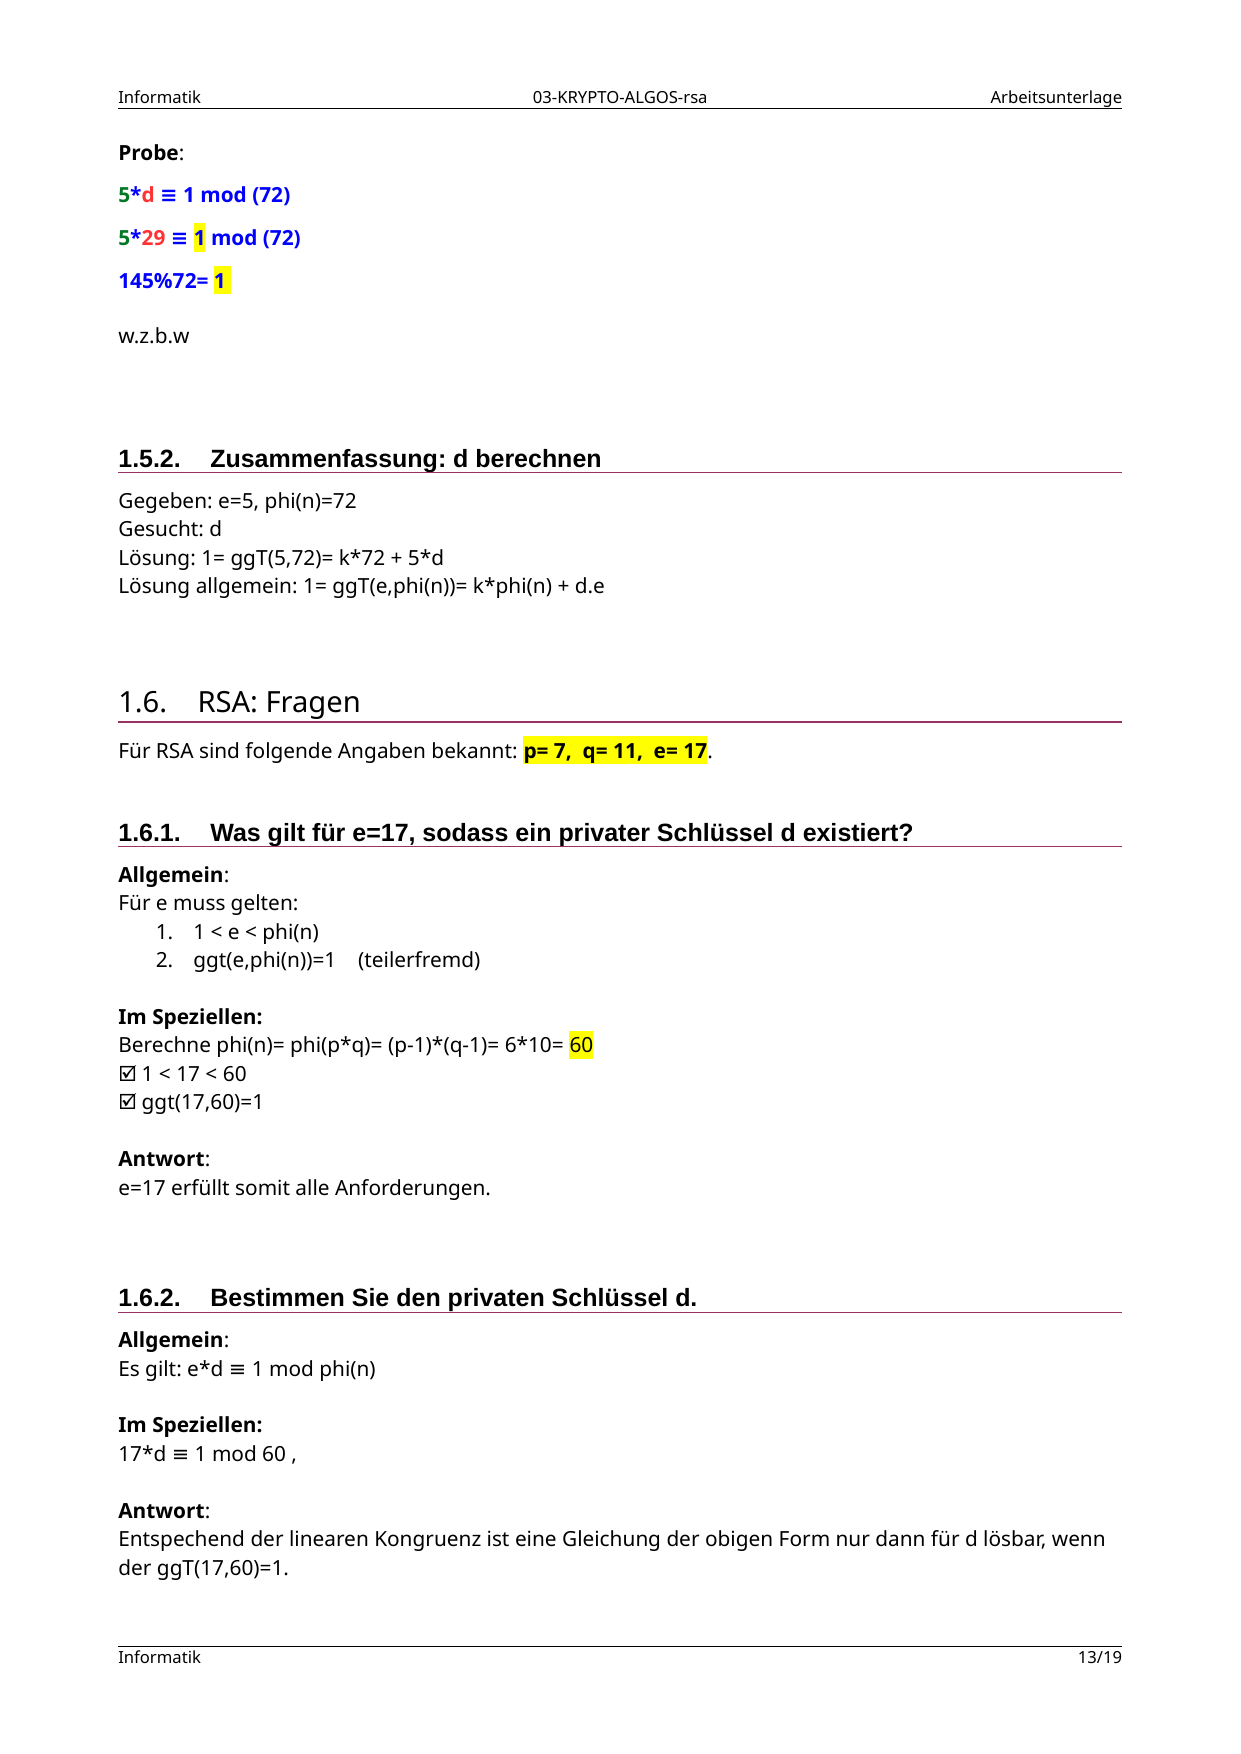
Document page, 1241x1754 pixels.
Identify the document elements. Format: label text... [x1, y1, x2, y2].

text Im Speziellen: [118, 1411, 1122, 1439]
subtitle RSA: Fragen [118, 681, 1122, 721]
list ggt(17,60)=1 [118, 1087, 1122, 1144]
text Antwort: [118, 1144, 1122, 1173]
subtitle Zusammenfassung: d berechnen [118, 443, 1122, 472]
text Im Speziellen: [118, 1002, 1122, 1031]
text 17*d ≡ 1 mod 60 , [118, 1439, 1122, 1467]
text Entspechend der linearen Kongruenz ist eine Gleichung der obigen Form nur dann für d lösbar, wenn der ggT(17,60)=1. [118, 1524, 1122, 1581]
list 1 < 17 < 60 [118, 1059, 1122, 1087]
text Für e muss gelten: [118, 888, 1122, 917]
subtitle Bestimmen Sie den privaten Schlüssel d. [118, 1283, 1122, 1312]
list ggt(e,phi(n))=1 (teilerfremd) [156, 945, 1122, 1002]
text Berechne phi(n)= phi(p*q)= (p-1)*(q-1)= 6*10= 60 [118, 1031, 1122, 1059]
list 1 < e < phi(n) [156, 917, 1122, 945]
text Allgemein: [118, 1325, 1122, 1354]
text Gegeben: e=5, phi(n)=72 [118, 486, 1122, 514]
text Gesucht: d Lösung: 1= ggT(5,72)= k*72 + 5*d [118, 514, 1122, 571]
text Antwort: [118, 1496, 1122, 1524]
text Es gilt: e*d ≡ 1 mod phi(n) [118, 1354, 1122, 1382]
subtitle Was gilt für e=17, sodass ein privater Schlüssel d existiert? [118, 818, 1122, 846]
text Lösung allgemein: 1= ggT(e,phi(n))= k*phi(n) + d.e [118, 571, 1122, 599]
text e=17 erfüllt somit alle Anforderungen. [118, 1173, 1122, 1201]
text Für RSA sind folgende Angaben bekannt: p= 7, q= 11, e= 17. [118, 736, 1122, 764]
text Allgemein: [118, 860, 1122, 888]
text Probe: 5*d ≡ 1 mod (72) 5*29 ≡ 1 mod (72) 145%72= 1 [118, 138, 1122, 294]
text w.z.b.w [118, 321, 1122, 349]
